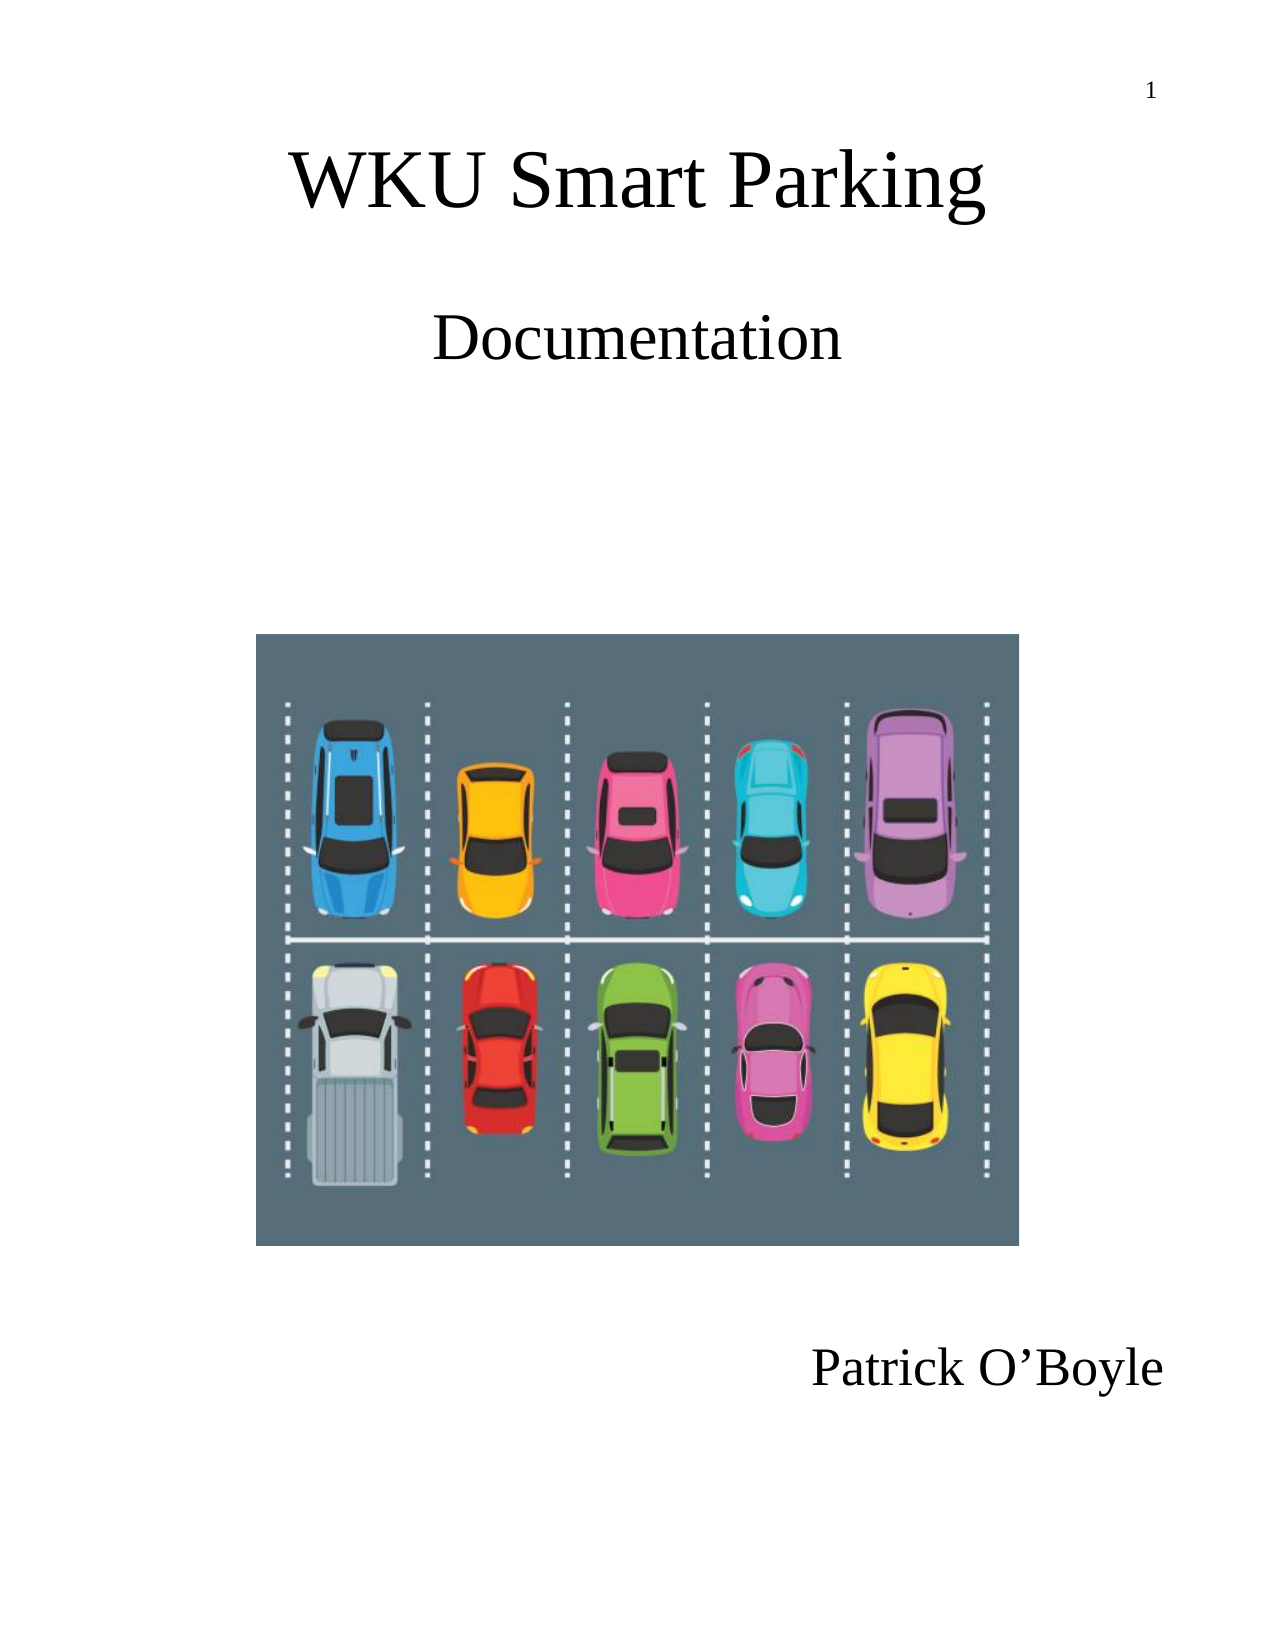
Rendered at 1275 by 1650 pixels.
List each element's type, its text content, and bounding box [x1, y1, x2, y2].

text [811, 1397, 1179, 1402]
picture [256, 634, 1020, 1246]
text WKU Smart Parking [118, 130, 1157, 226]
text Patrick O’Boyle [811, 1335, 1179, 1397]
text Documentation [118, 297, 1157, 374]
